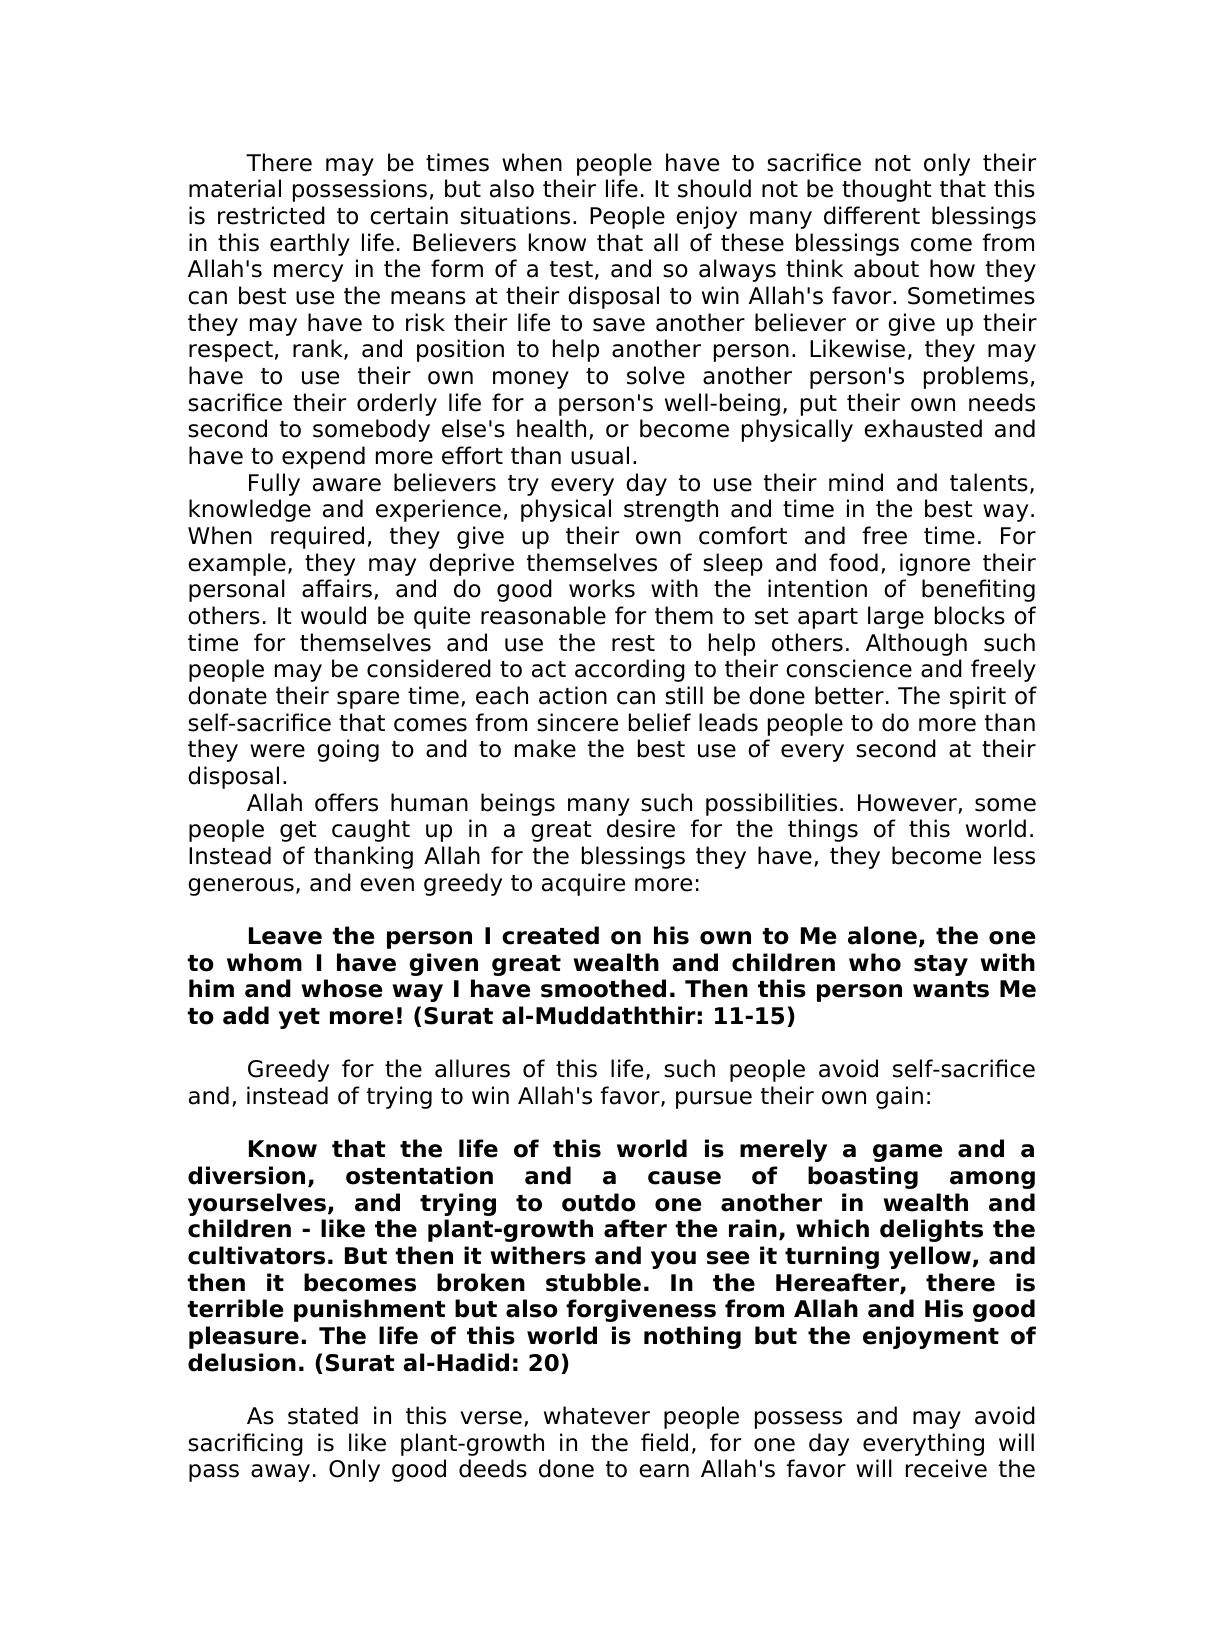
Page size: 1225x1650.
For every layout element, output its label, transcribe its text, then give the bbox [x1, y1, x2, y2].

text As stated in this verse, whatever people possess and may avoid sacrificing is like plant-growth in the field, for one day everything will pass away. Only good deeds done to earn Allah's favor will receive the [187, 1403, 1037, 1483]
text Know that the life of this world is merely a game and a diversion, ostentation and a cause of boasting among yourselves, and trying to outdo one another in wealth and children - like the plant-growth after the rain, which delights the cultivators. But then it withers and you see it turning yellow, and then it becomes broken stubble. In the Hereafter, there is terrible punishment but also forgiveness from Allah and His good pleasure. The life of this world is nothing but the enjoyment of delusion. (Surat al-Hadid: 20) [187, 1137, 1037, 1377]
text Allah offers human beings many such possibilities. However, some people get caught up in a great desire for the things of this world. Instead of thanking Allah for the blessings they have, they become less generous, and even greedy to acquire more: [187, 790, 1037, 897]
text Greedy for the allures of this life, such people avoid self-sacrifice and, instead of trying to win Allah's favor, pursue their own gain: [187, 1057, 1037, 1110]
text Fully aware believers try every day to use their mind and talents, knowledge and experience, physical strength and time in the best way. When required, they give up their own comfort and free time. For example, they may deprive themselves of sleep and food, ignore their personal affairs, and do good works with the intention of benefiting others. It would be quite reasonable for them to set apart large blocks of time for themselves and use the rest to help others. Although such people may be considered to act according to their conscience and freely donate their spare time, each action can still be done better. The spirit of self-sacrifice that comes from sincere belief leads people to do more than they were going to and to make the best use of every second at their disposal. [187, 470, 1037, 790]
text Leave the person I created on his own to Me alone, the one to whom I have given great wealth and children who stay with him and whose way I have smoothed. Then this person wants Me to add yet more! (Surat al-Muddaththir: 11-15) [187, 923, 1037, 1030]
text There may be times when people have to sacrifice not only their material possessions, but also their life. It should not be thought that this is restricted to certain situations. People enjoy many different blessings in this earthly life. Believers know that all of these blessings come from Allah's mercy in the form of a test, and so always think about how they can best use the means at their disposal to win Allah's favor. Sometimes they may have to risk their life to save another believer or give up their respect, rank, and position to help another person. Likewise, they may have to use their own money to solve another person's problems, sacrifice their orderly life for a person's well-being, put their own needs second to somebody else's health, or become physically exhausted and have to expend more effort than usual. [187, 150, 1037, 470]
